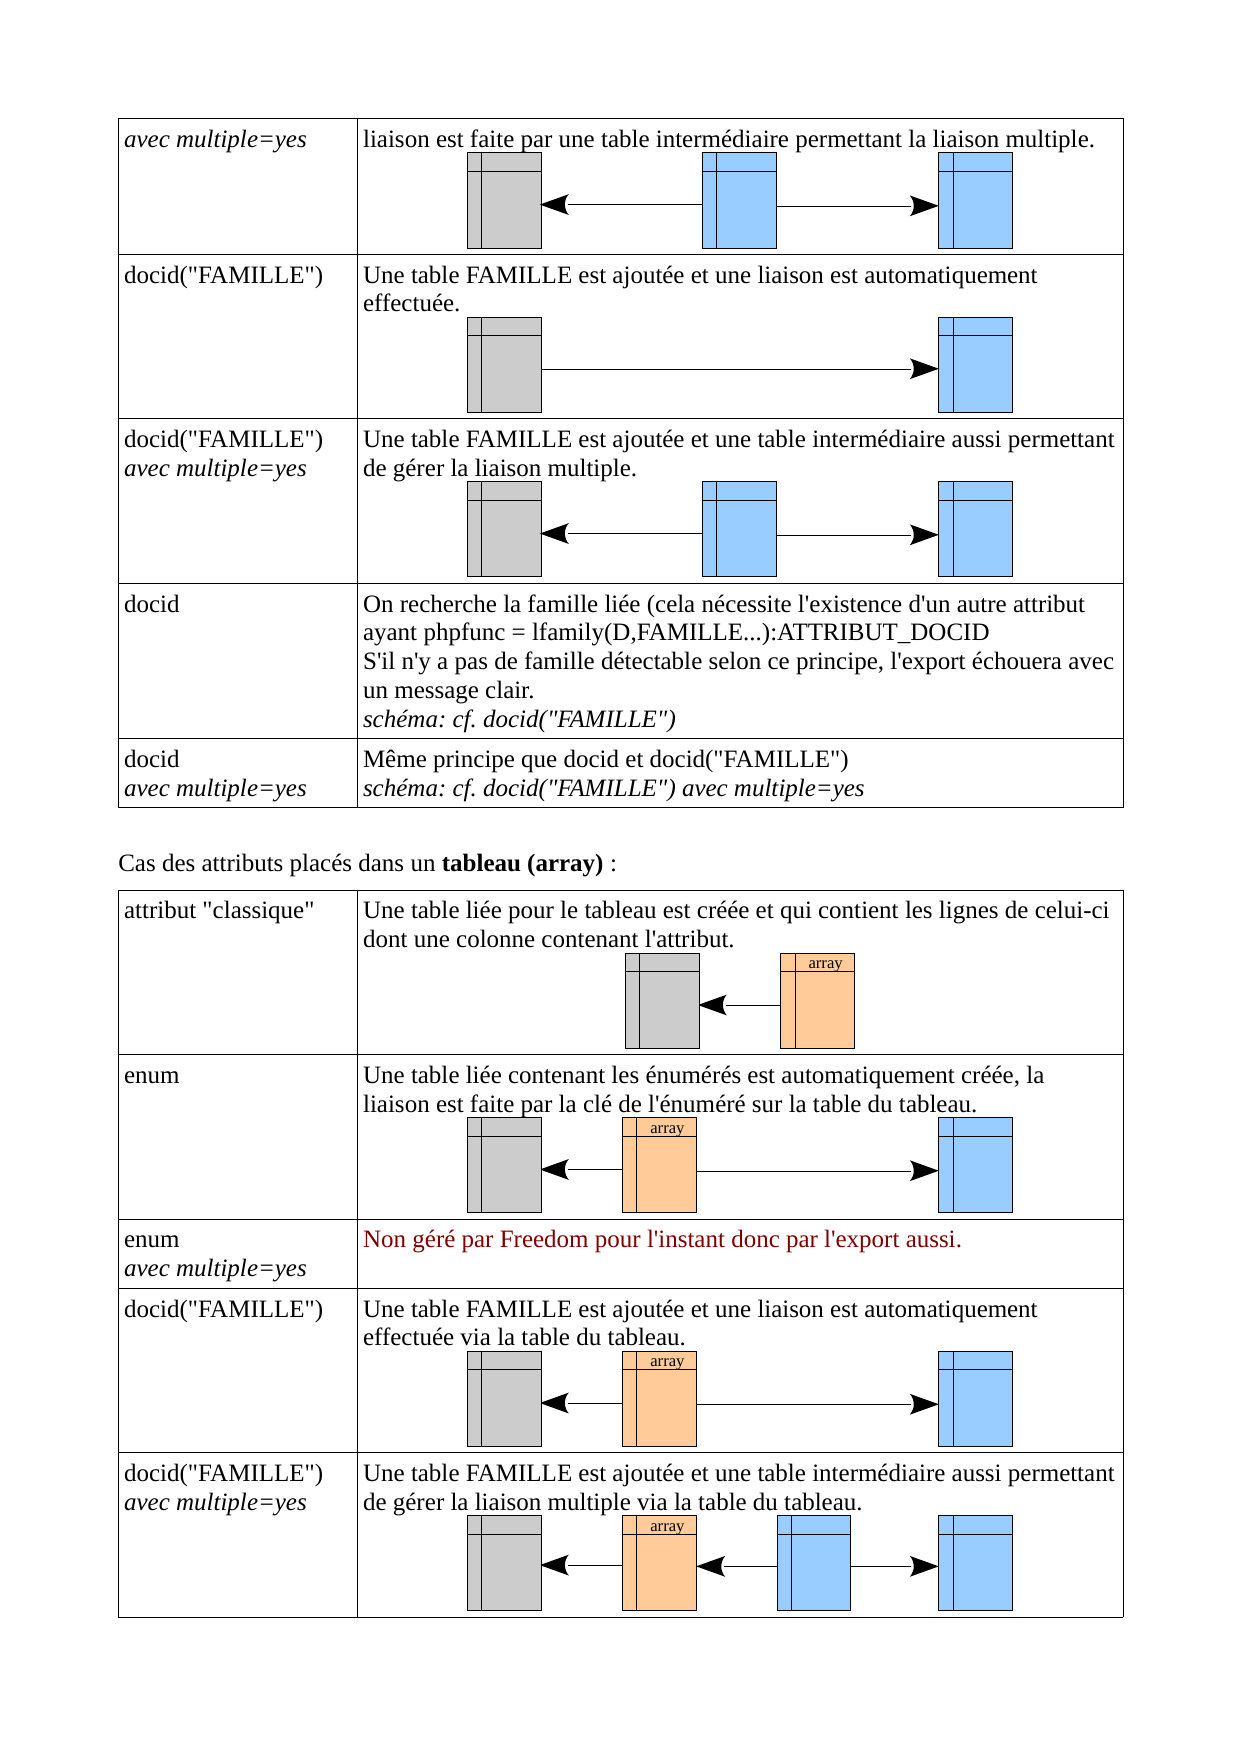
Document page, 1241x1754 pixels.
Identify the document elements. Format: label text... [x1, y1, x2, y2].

table_cell docid("FAMILLE") [119, 1289, 357, 1452]
table_cell avec multiple=yes [119, 119, 357, 254]
table_cell Non géré par Freedom pour l'instant donc par l'export aussi. [358, 1220, 1123, 1288]
table_cell liaison est faite par une table intermédiaire permettant la liaison multiple. [358, 119, 1123, 254]
table_cell docid("FAMILLE") avec multiple=yes [119, 419, 357, 583]
table_cell docid avec multiple=yes [119, 739, 357, 807]
table_cell On recherche la famille liée (cela nécessite l'existence d'un autre attribut ayant phpfunc = lfamily(D,FAMILLE...):ATTRIBUT_DOCID S'il n'y a pas de famille détectable selon ce principe, l'export échouera avec un message clair. schéma: cf. docid("FAMILLE") [358, 584, 1123, 738]
table_cell Une table FAMILLE est ajoutée et une liaison est automatiquement effectuée via la table du tableau. [358, 1289, 1123, 1452]
table_cell Une table liée contenant les énumérés est automatiquement créée, la liaison est faite par la clé de l'énuméré sur la table du tableau. [358, 1055, 1123, 1219]
text Cas des attributs placés dans un tableau (array) : [118, 848, 1122, 877]
table_cell enum avec multiple=yes [119, 1220, 357, 1288]
table_header attribut "classique" [119, 891, 357, 1054]
table_cell docid("FAMILLE") avec multiple=yes [119, 1453, 357, 1617]
table_cell enum [119, 1055, 357, 1219]
table_cell docid("FAMILLE") [119, 255, 357, 418]
table_cell Une table FAMILLE est ajoutée et une table intermédiaire aussi permettant de gérer la liaison multiple via la table du tableau. [358, 1453, 1123, 1617]
table_cell Même principe que docid et docid("FAMILLE") schéma: cf. docid("FAMILLE") avec multiple=yes [358, 739, 1123, 807]
table_header Une table liée pour le tableau est créée et qui contient les lignes de celui-ci dont une colonne contenant l'attribut. [358, 891, 1123, 1054]
table_cell Une table FAMILLE est ajoutée et une liaison est automatiquement effectuée. [358, 255, 1123, 418]
table_cell Une table FAMILLE est ajoutée et une table intermédiaire aussi permettant de gérer la liaison multiple. [358, 419, 1123, 583]
table_cell docid [119, 584, 357, 738]
